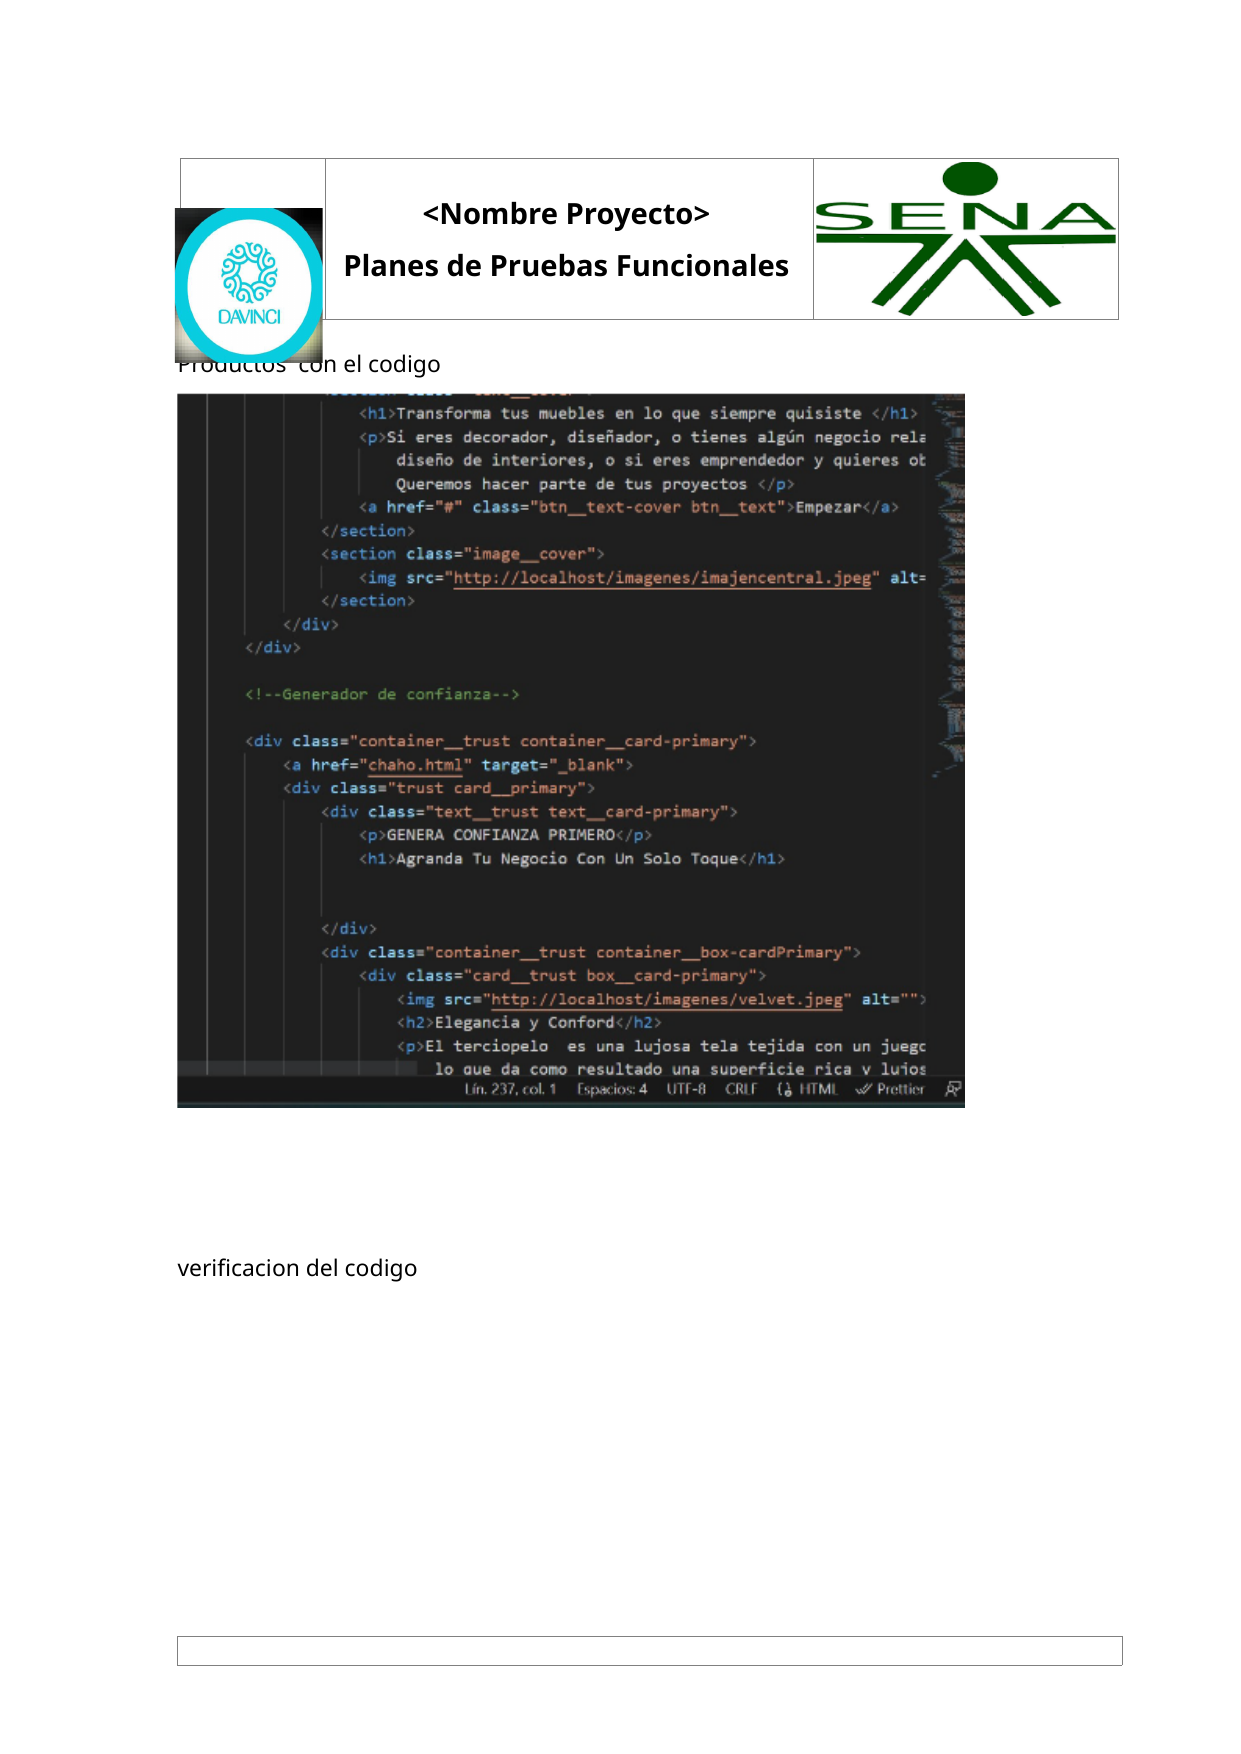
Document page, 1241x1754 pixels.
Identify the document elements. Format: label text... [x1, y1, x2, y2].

text Productos con el codigo [177, 348, 1122, 379]
text verificacion del codigo [177, 1251, 1122, 1283]
